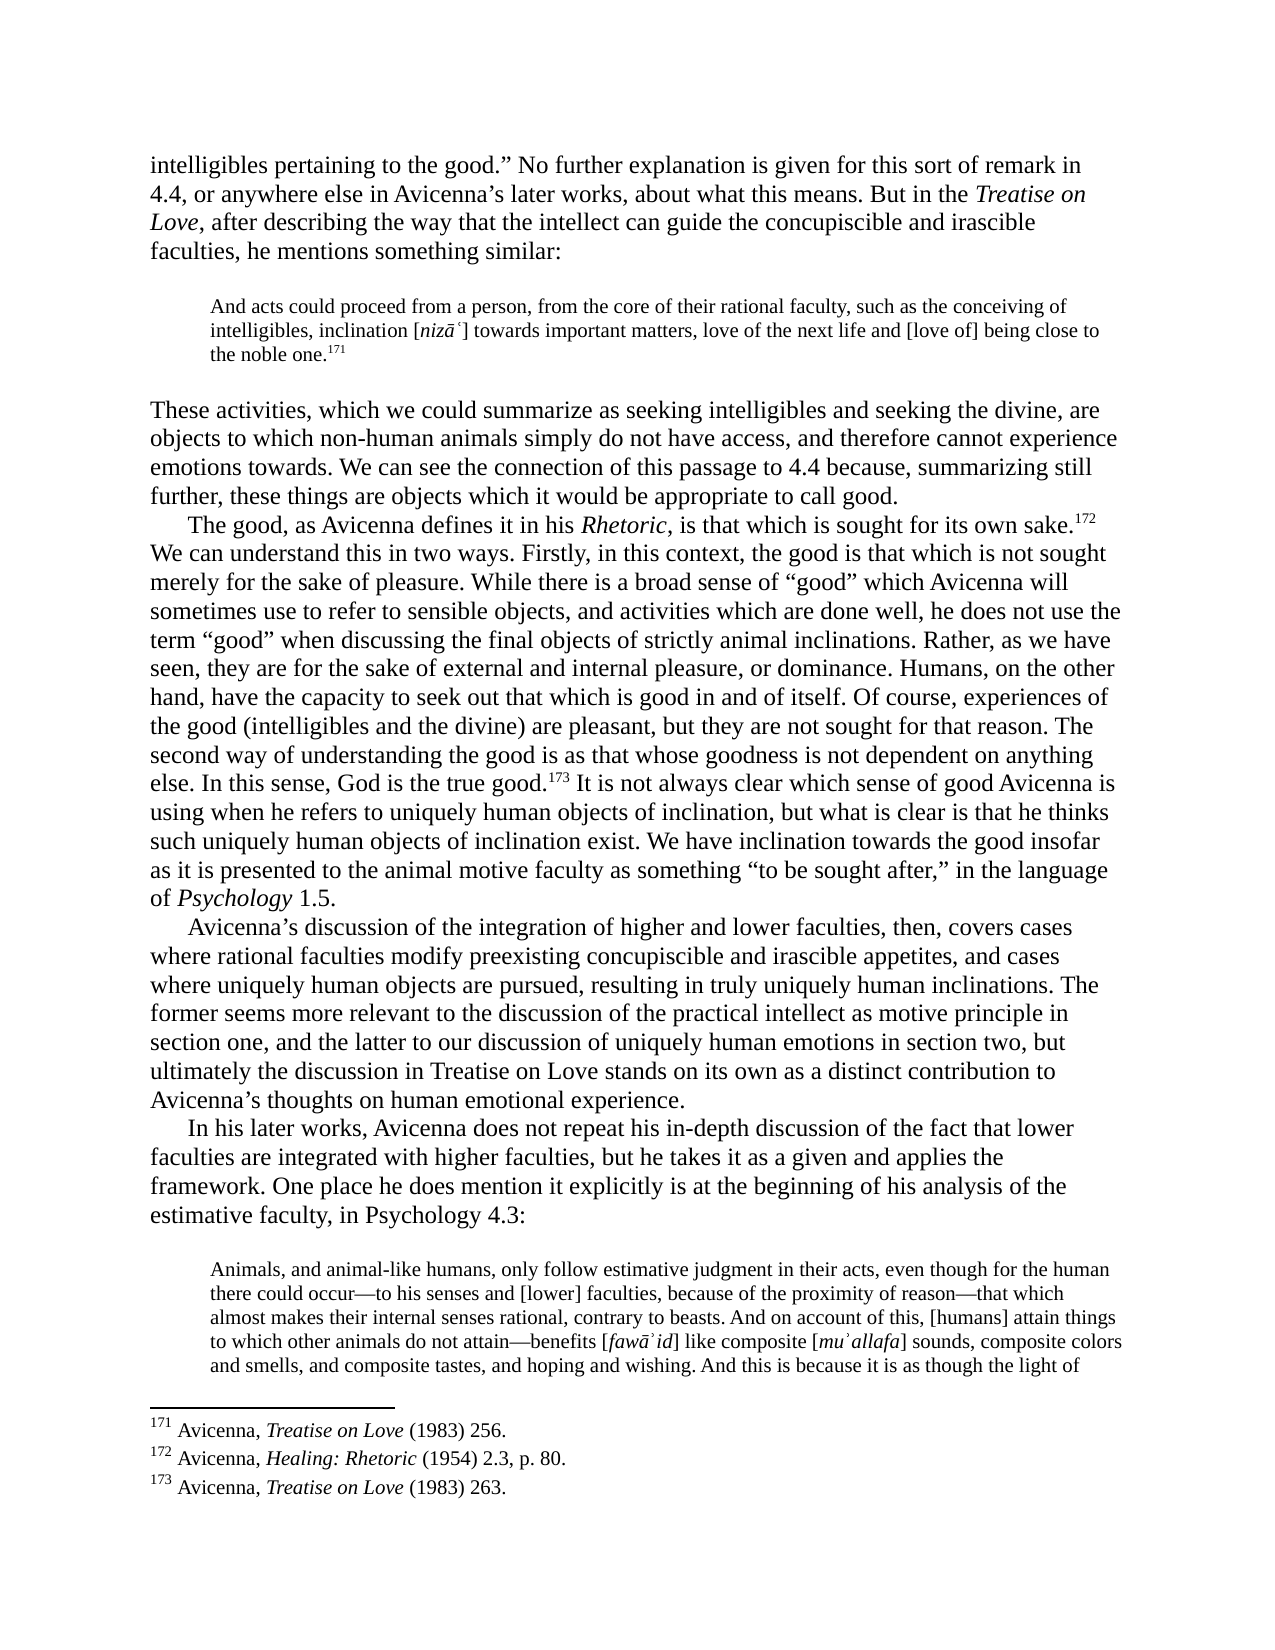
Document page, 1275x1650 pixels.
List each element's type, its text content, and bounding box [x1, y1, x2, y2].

text Avicenna’s discussion of the integration of higher and lower faculties, then, covers cases where rational faculties modify preexisting concupiscible and irascible appetites, and cases where uniquely human objects are pursued, resulting in truly uniquely human inclinations. The former seems more relevant to the discussion of the practical intellect as motive principle in section one, and the latter to our discussion of uniquely human emotions in section two, but ultimately the discussion in Treatise on Love stands on its own as a distinct contribution to Avicenna’s thoughts on human emotional experience. [150, 912, 1125, 1113]
text The good, as Avicenna defines it in his Rhetoric, is that which is sought for its own sake. We can understand this in two ways. Firstly, in this context, the good is that which is not sought merely for the sake of pleasure. While there is a broad sense of “good” which Avicenna will sometimes use to refer to sensible objects, and activities which are done well, he does not use the term “good” when discussing the final objects of strictly animal inclinations. Rather, as we have seen, they are for the sake of external and internal pleasure, or dominance. Humans, on the other hand, have the capacity to seek out that which is good in and of itself. Of course, experiences of the good (intelligibles and the divine) are pleasant, but they are not sought for that reason. The second way of understanding the good is as that whose goodness is not dependent on anything else. In this sense, God is the true good. It is not always clear which sense of good Avicenna is using when he refers to uniquely human objects of inclination, but what is clear is that he thinks such uniquely human objects of inclination exist. We have inclination towards the good insofar as it is presented to the animal motive faculty as something “to be sought after,” in the language of Psychology 1.5. [150, 510, 1125, 912]
text In his later works, Avicenna does not repeat his in-depth discussion of the fact that lower faculties are integrated with higher faculties, but he takes it as a given and applies the framework. One place he does mention it explicitly is at the beginning of his analysis of the estimative faculty, in Psychology 4.3: [150, 1113, 1125, 1228]
text Avicenna, Treatise on Love (1983) 263. [150, 1471, 1125, 1500]
text And acts could proceed from a person, from the core of their rational faculty, such as the conceiving of intelligibles, inclination [nizāʿ] towards important matters, love of the next life and [love of] being close to the noble one. [210, 294, 1125, 366]
text intelligibles pertaining to the good.” No further explanation is given for this sort of remark in 4.4, or anywhere else in Avicenna’s later works, about what this means. But in the Treatise on Love, after describing the way that the intellect can guide the concupiscible and irascible faculties, he mentions something similar: [150, 150, 1125, 265]
text Avicenna, Healing: Rhetoric (1954) 2.3, p. 80. [150, 1442, 1125, 1471]
text Animals, and animal-like humans, only follow estimative judgment in their acts, even though for the human there could occur—to his senses and [lower] faculties, because of the proximity of reason—that which almost makes their internal senses rational, contrary to beasts. And on account of this, [humans] attain things to which other animals do not attain—benefits [fawāʾid] like composite [muʾallafa] sounds, composite colors and smells, and composite tastes, and hoping and wishing. And this is because it is as though the light of [210, 1257, 1125, 1377]
text These activities, which we could summarize as seeking intelligibles and seeking the divine, are objects to which non-human animals simply do not have access, and therefore cannot experience emotions towards. We can see the connection of this passage to 4.4 because, summarizing still further, these things are objects which it would be appropriate to call good. [150, 395, 1125, 510]
text Avicenna, Treatise on Love (1983) 256. [150, 1414, 1125, 1442]
